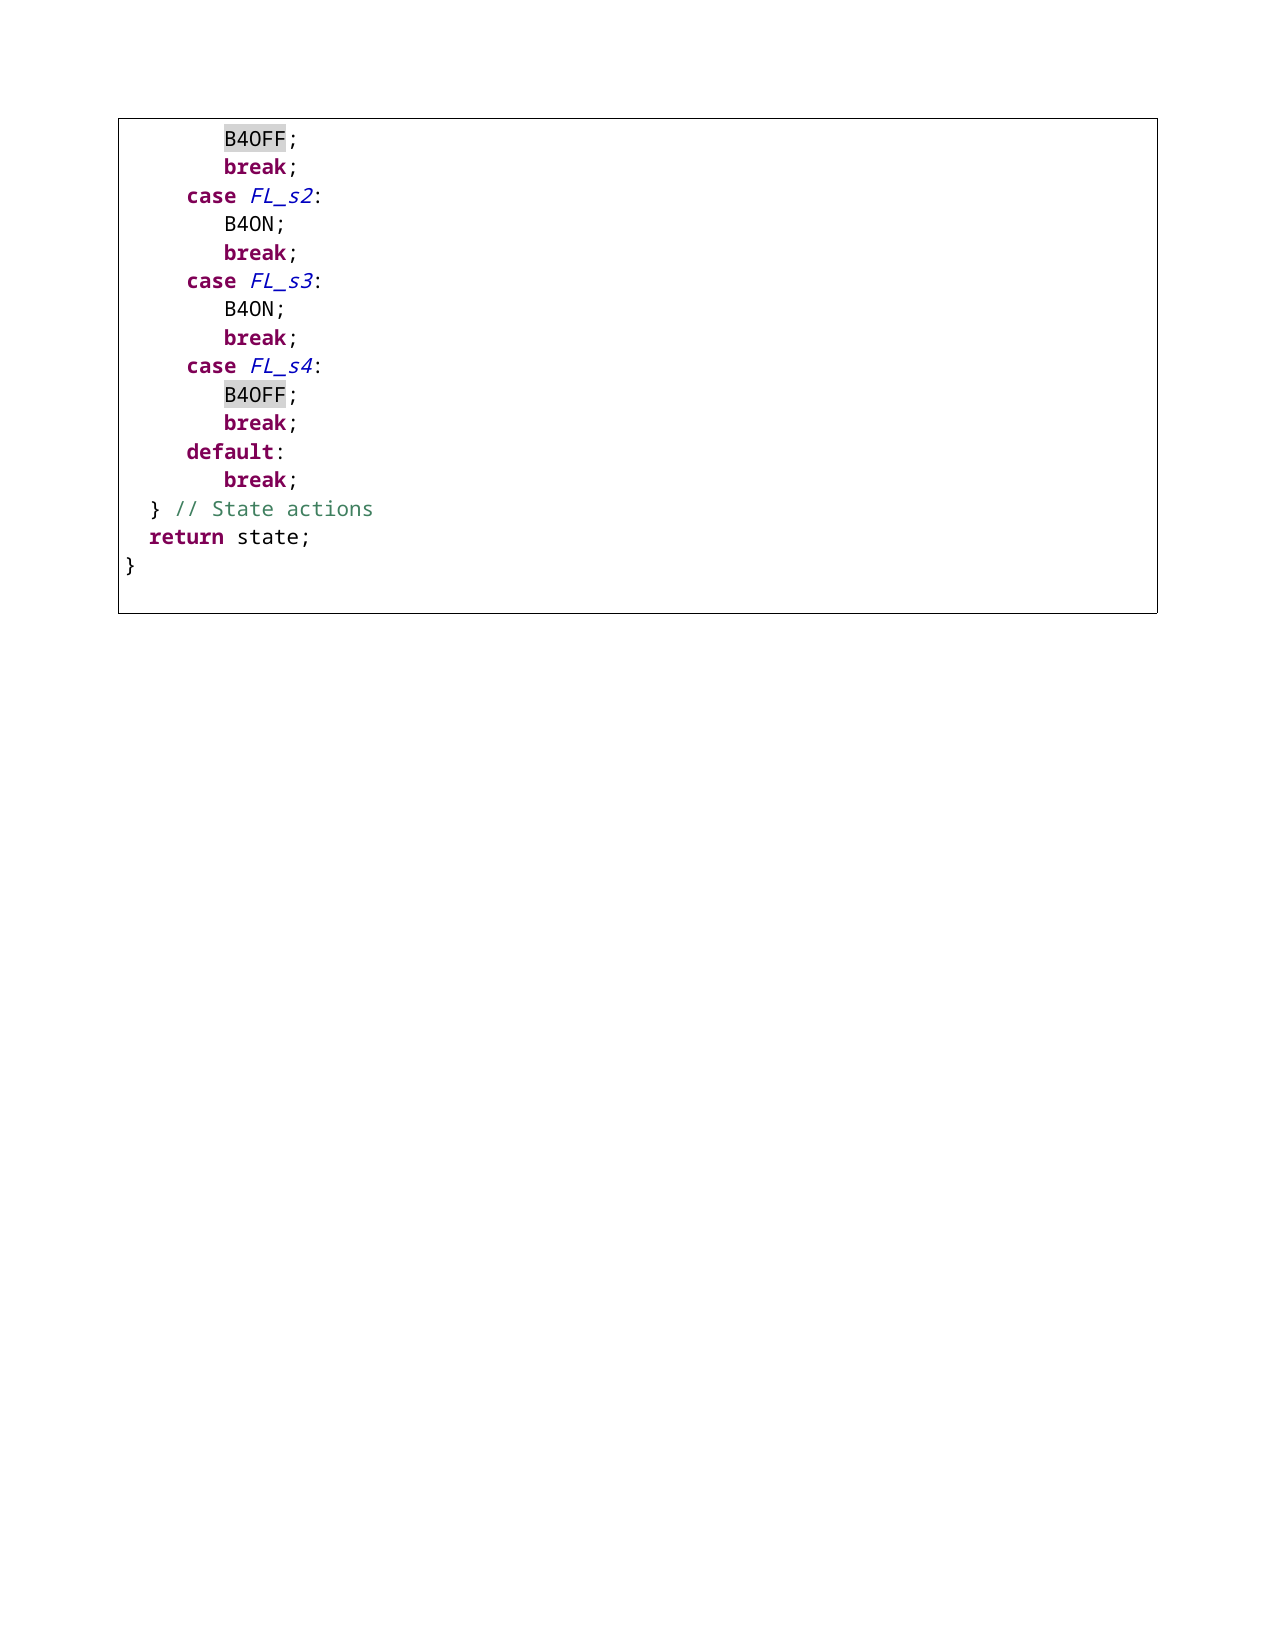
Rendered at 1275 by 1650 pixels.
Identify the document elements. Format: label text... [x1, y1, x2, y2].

table_header B4OFF; break; case FL_s2: B4ON; break; case FL_s3: B4ON; break; case FL_s4: B4OFF; break; default: break; } // State actions return state; } [119, 119, 1157, 613]
